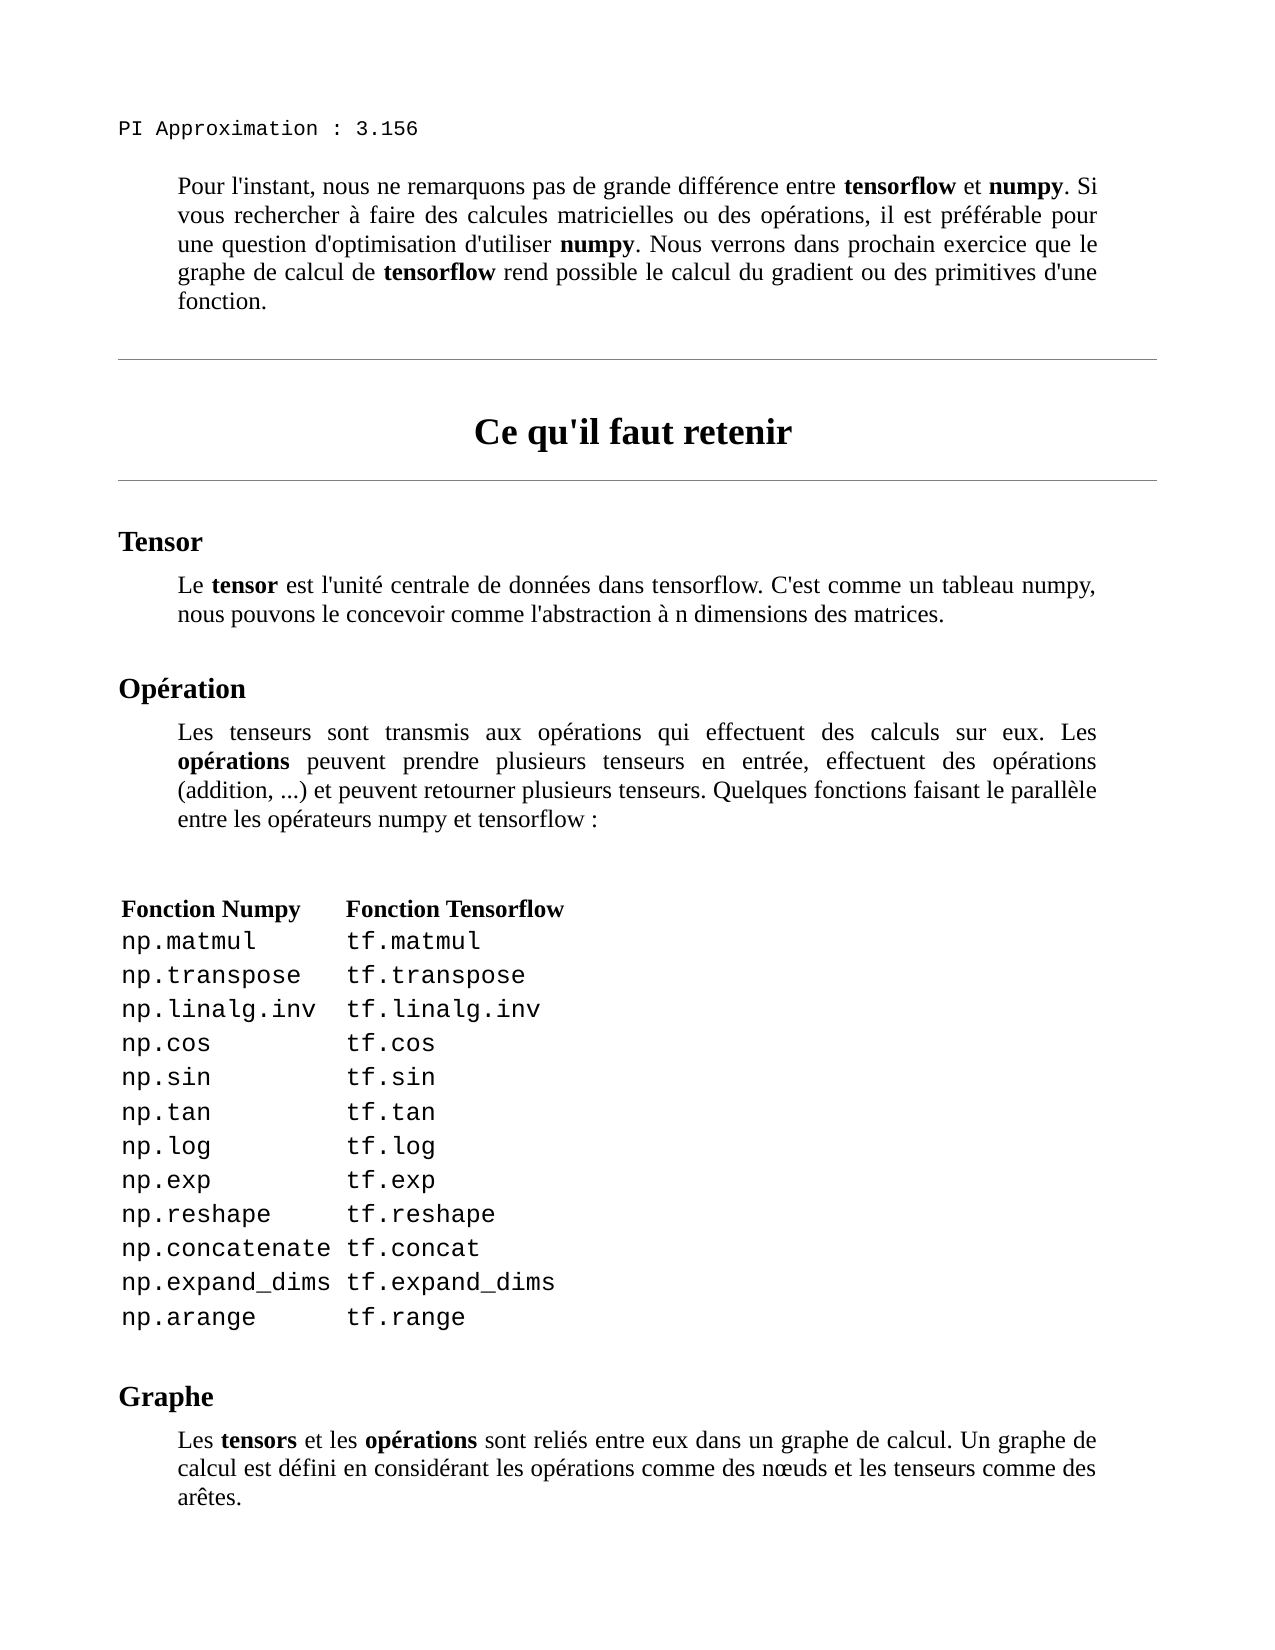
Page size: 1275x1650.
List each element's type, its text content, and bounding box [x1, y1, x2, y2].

table_header Fonction Tensorflow [343, 891, 578, 925]
table_cell np.concatenate [118, 1233, 343, 1267]
table_cell tf.transpose [343, 960, 578, 994]
table_cell tf.range [343, 1301, 578, 1335]
subtitle Tensor [118, 524, 1157, 557]
table_cell tf.sin [343, 1062, 578, 1096]
text PI Approximation : 3.156 [118, 118, 1157, 142]
text Le tensor est l'unité centrale de données dans tensorflow. C'est comme un tableau numpy, nous pouvons le concevoir comme l'abstraction à n dimensions des matrices. [177, 570, 1098, 627]
text Pour l'instant, nous ne remarquons pas de grande différence entre tensorflow et numpy. Si vous rechercher à faire des calcules matricielles ou des opérations, il est préférable pour une question d'optimisation d'utiliser numpy. Nous verrons dans prochain exercice que le graphe de calcul de tensorflow rend possible le calcul du gradient ou des primitives d'une fonction. [177, 171, 1098, 315]
subtitle Graphe [118, 1379, 1157, 1412]
table_cell np.matmul [118, 925, 343, 959]
table_cell tf.reshape [343, 1199, 578, 1233]
table_cell tf.linalg.inv [343, 994, 578, 1028]
table_cell tf.matmul [343, 925, 578, 959]
table_cell tf.tan [343, 1096, 578, 1130]
text Les tenseurs sont transmis aux opérations qui effectuent des calculs sur eux. Les opérations peuvent prendre plusieurs tenseurs en entrée, effectuent des opérations (addition, ...) et peuvent retourner plusieurs tenseurs. Quelques fonctions faisant le parallèle entre les opérateurs numpy et tensorflow : [177, 717, 1098, 832]
table_cell np.log [118, 1130, 343, 1164]
table_header Fonction Numpy [118, 891, 343, 925]
table_cell np.transpose [118, 960, 343, 994]
table_cell np.linalg.inv [118, 994, 343, 1028]
table_cell np.expand_dims [118, 1267, 343, 1301]
table_cell tf.expand_dims [343, 1267, 578, 1301]
table_cell np.tan [118, 1096, 343, 1130]
table_cell np.arange [118, 1301, 343, 1335]
table_cell tf.log [343, 1130, 578, 1164]
text Les tensors et les opérations sont reliés entre eux dans un graphe de calcul. Un graphe de calcul est défini en considérant les opérations comme des nœuds et les tenseurs comme des arêtes. [177, 1425, 1098, 1511]
table_cell tf.exp [343, 1165, 578, 1199]
table_cell np.exp [118, 1165, 343, 1199]
table_cell tf.concat [343, 1233, 578, 1267]
table_cell np.reshape [118, 1199, 343, 1233]
table_cell np.sin [118, 1062, 343, 1096]
table_cell tf.cos [343, 1028, 578, 1062]
subtitle Opération [118, 671, 1157, 705]
table_cell np.cos [118, 1028, 343, 1062]
subtitle Ce qu'il faut retenir [118, 409, 1157, 453]
